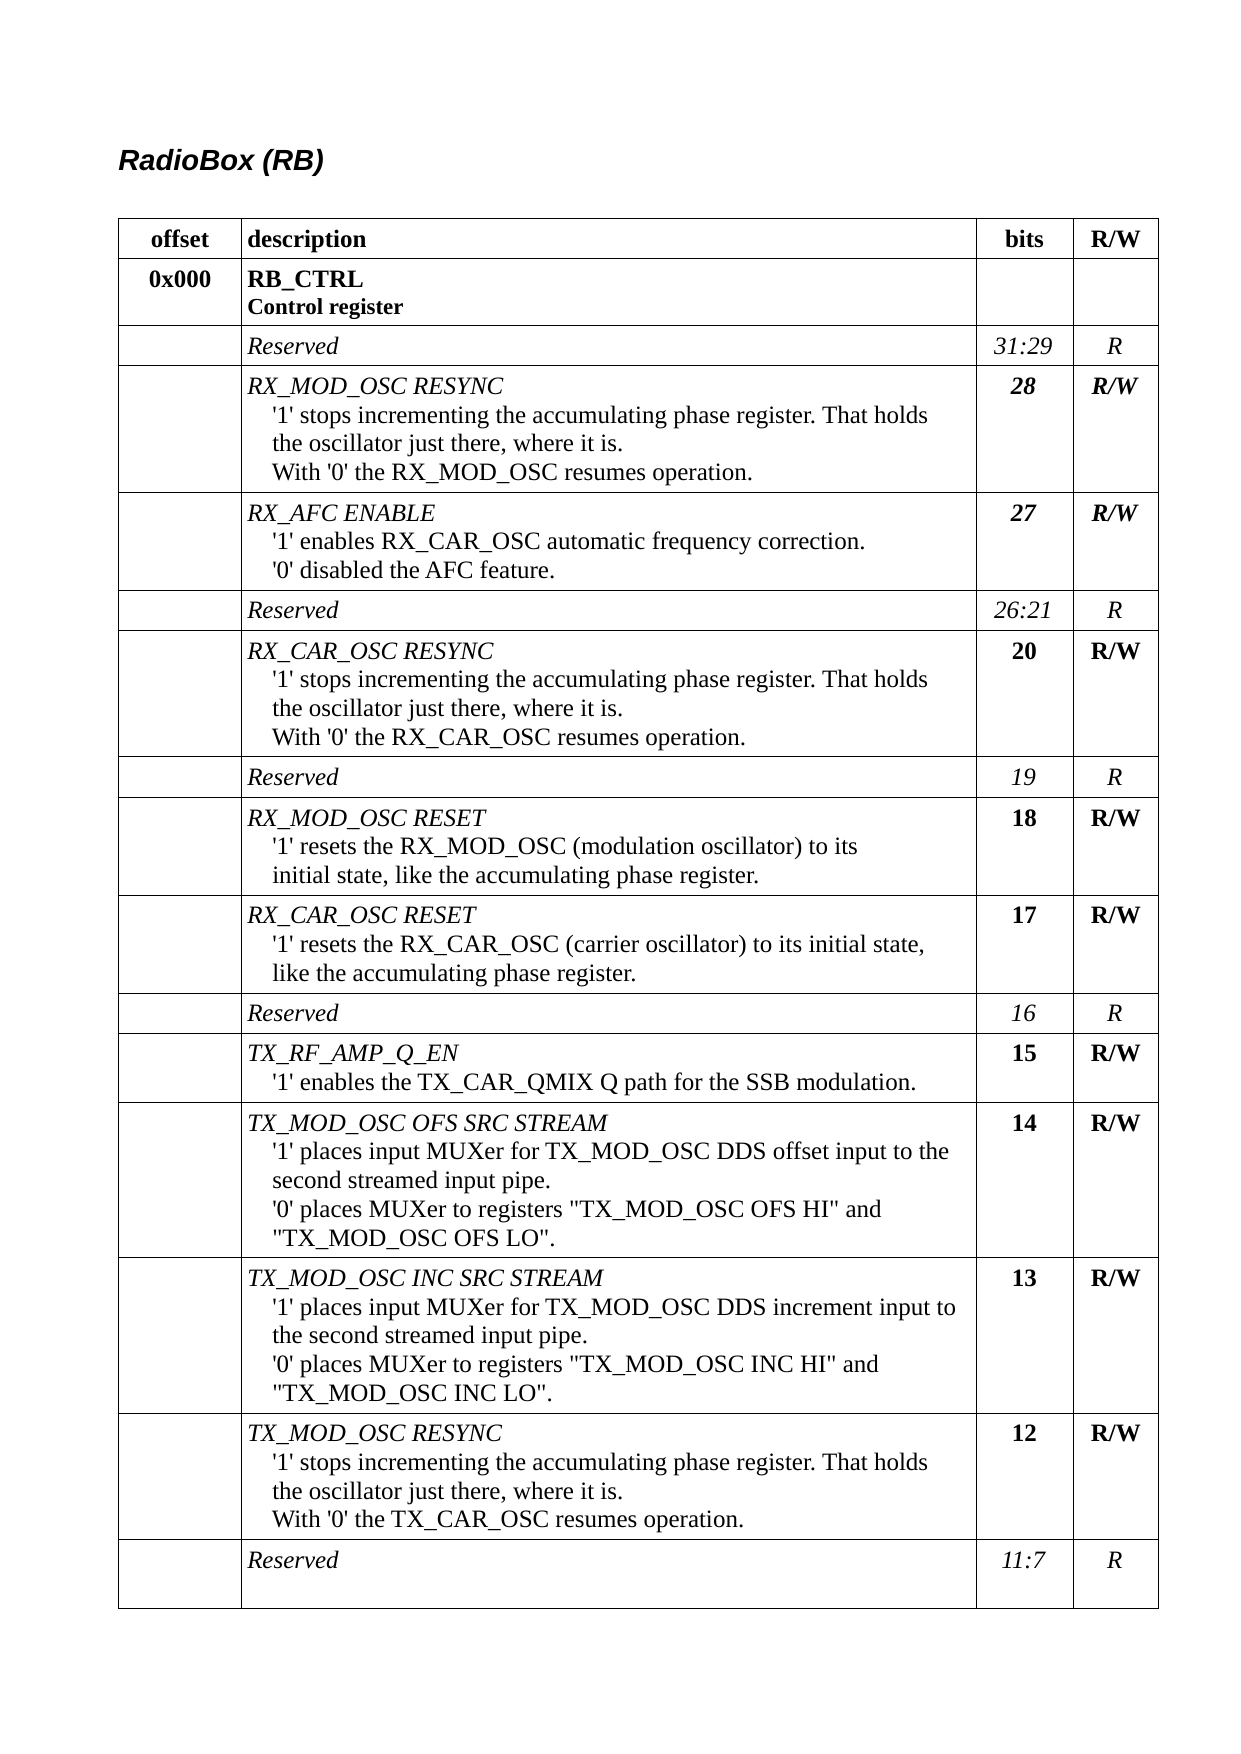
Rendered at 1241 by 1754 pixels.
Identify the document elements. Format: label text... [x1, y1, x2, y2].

table_cell Reserved [242, 757, 976, 797]
table_cell RX_AFC ENABLE '1' enables RX_CAR_OSC automatic frequency correction. '0' disabled the AFC feature. [242, 493, 976, 589]
table_cell 16 [977, 994, 1073, 1033]
table_cell [119, 757, 241, 797]
table_cell 11:7 [977, 1540, 1073, 1608]
table_cell [119, 896, 241, 992]
table_cell RB_CTRL Control register [242, 259, 976, 325]
table_cell [119, 994, 241, 1033]
table_cell R/W [1074, 1258, 1158, 1412]
table_cell 14 [977, 1103, 1073, 1257]
table_cell 15 [977, 1034, 1073, 1102]
table_cell 31:29 [977, 326, 1073, 365]
table_cell [119, 1103, 241, 1257]
table_cell [119, 1414, 241, 1539]
table_cell R/W [1074, 1414, 1158, 1539]
table_cell R/W [1074, 631, 1158, 756]
table_cell RX_CAR_OSC RESYNC '1' stops incrementing the accumulating phase register. That holds the oscillator just there, where it is. With '0' the RX_CAR_OSC resumes operation. [242, 631, 976, 756]
table_cell R/W [1074, 493, 1158, 589]
table_cell Reserved [242, 591, 976, 630]
table_cell [119, 798, 241, 894]
table_cell R [1074, 591, 1158, 630]
table_cell [119, 366, 241, 492]
table_header description [242, 219, 976, 258]
table_cell [119, 591, 241, 630]
table_cell R [1074, 326, 1158, 365]
table_cell R/W [1074, 896, 1158, 992]
table_header bits [977, 219, 1073, 258]
table_cell R [1074, 994, 1158, 1033]
table_cell [119, 1540, 241, 1608]
table_cell 12 [977, 1414, 1073, 1539]
table_cell [119, 493, 241, 589]
subtitle RadioBox (RB) [118, 143, 1122, 177]
table_cell 17 [977, 896, 1073, 992]
table_cell 20 [977, 631, 1073, 756]
table_cell Reserved [242, 1540, 976, 1608]
table_cell 28 [977, 366, 1073, 492]
table_cell 18 [977, 798, 1073, 894]
table_cell R/W [1074, 1034, 1158, 1102]
table_cell [1074, 259, 1158, 325]
table_cell 27 [977, 493, 1073, 589]
table_cell TX_MOD_OSC RESYNC '1' stops incrementing the accumulating phase register. That holds the oscillator just there, where it is. With '0' the TX_CAR_OSC resumes operation. [242, 1414, 976, 1539]
table_cell 26:21 [977, 591, 1073, 630]
table_cell Reserved [242, 326, 976, 365]
table_cell RX_CAR_OSC RESET '1' resets the RX_CAR_OSC (carrier oscillator) to its initial state, like the accumulating phase register. [242, 896, 976, 992]
table_cell Reserved [242, 994, 976, 1033]
table_cell [119, 1258, 241, 1412]
table_cell RX_MOD_OSC RESET '1' resets the RX_MOD_OSC (modulation oscillator) to its initial state, like the accumulating phase register. [242, 798, 976, 894]
table_cell [977, 259, 1073, 325]
table_cell [119, 631, 241, 756]
table_cell R/W [1074, 366, 1158, 492]
table_cell R [1074, 1540, 1158, 1608]
table_cell 0x000 [119, 259, 241, 325]
table_cell 13 [977, 1258, 1073, 1412]
table_cell [119, 326, 241, 365]
table_header offset [119, 219, 241, 258]
table_cell TX_MOD_OSC INC SRC STREAM '1' places input MUXer for TX_MOD_OSC DDS increment input to the second streamed input pipe. '0' places MUXer to registers "TX_MOD_OSC INC HI" and "TX_MOD_OSC INC LO". [242, 1258, 976, 1412]
table_cell R/W [1074, 798, 1158, 894]
table_cell R [1074, 757, 1158, 797]
table_cell TX_MOD_OSC OFS SRC STREAM '1' places input MUXer for TX_MOD_OSC DDS offset input to the second streamed input pipe. '0' places MUXer to registers "TX_MOD_OSC OFS HI" and "TX_MOD_OSC OFS LO". [242, 1103, 976, 1257]
table_cell R/W [1074, 1103, 1158, 1257]
table_cell [119, 1034, 241, 1102]
table_cell RX_MOD_OSC RESYNC '1' stops incrementing the accumulating phase register. That holds the oscillator just there, where it is. With '0' the RX_MOD_OSC resumes operation. [242, 366, 976, 492]
table_cell TX_RF_AMP_Q_EN '1' enables the TX_CAR_QMIX Q path for the SSB modulation. [242, 1034, 976, 1102]
table_cell 19 [977, 757, 1073, 797]
table_header R/W [1074, 219, 1158, 258]
